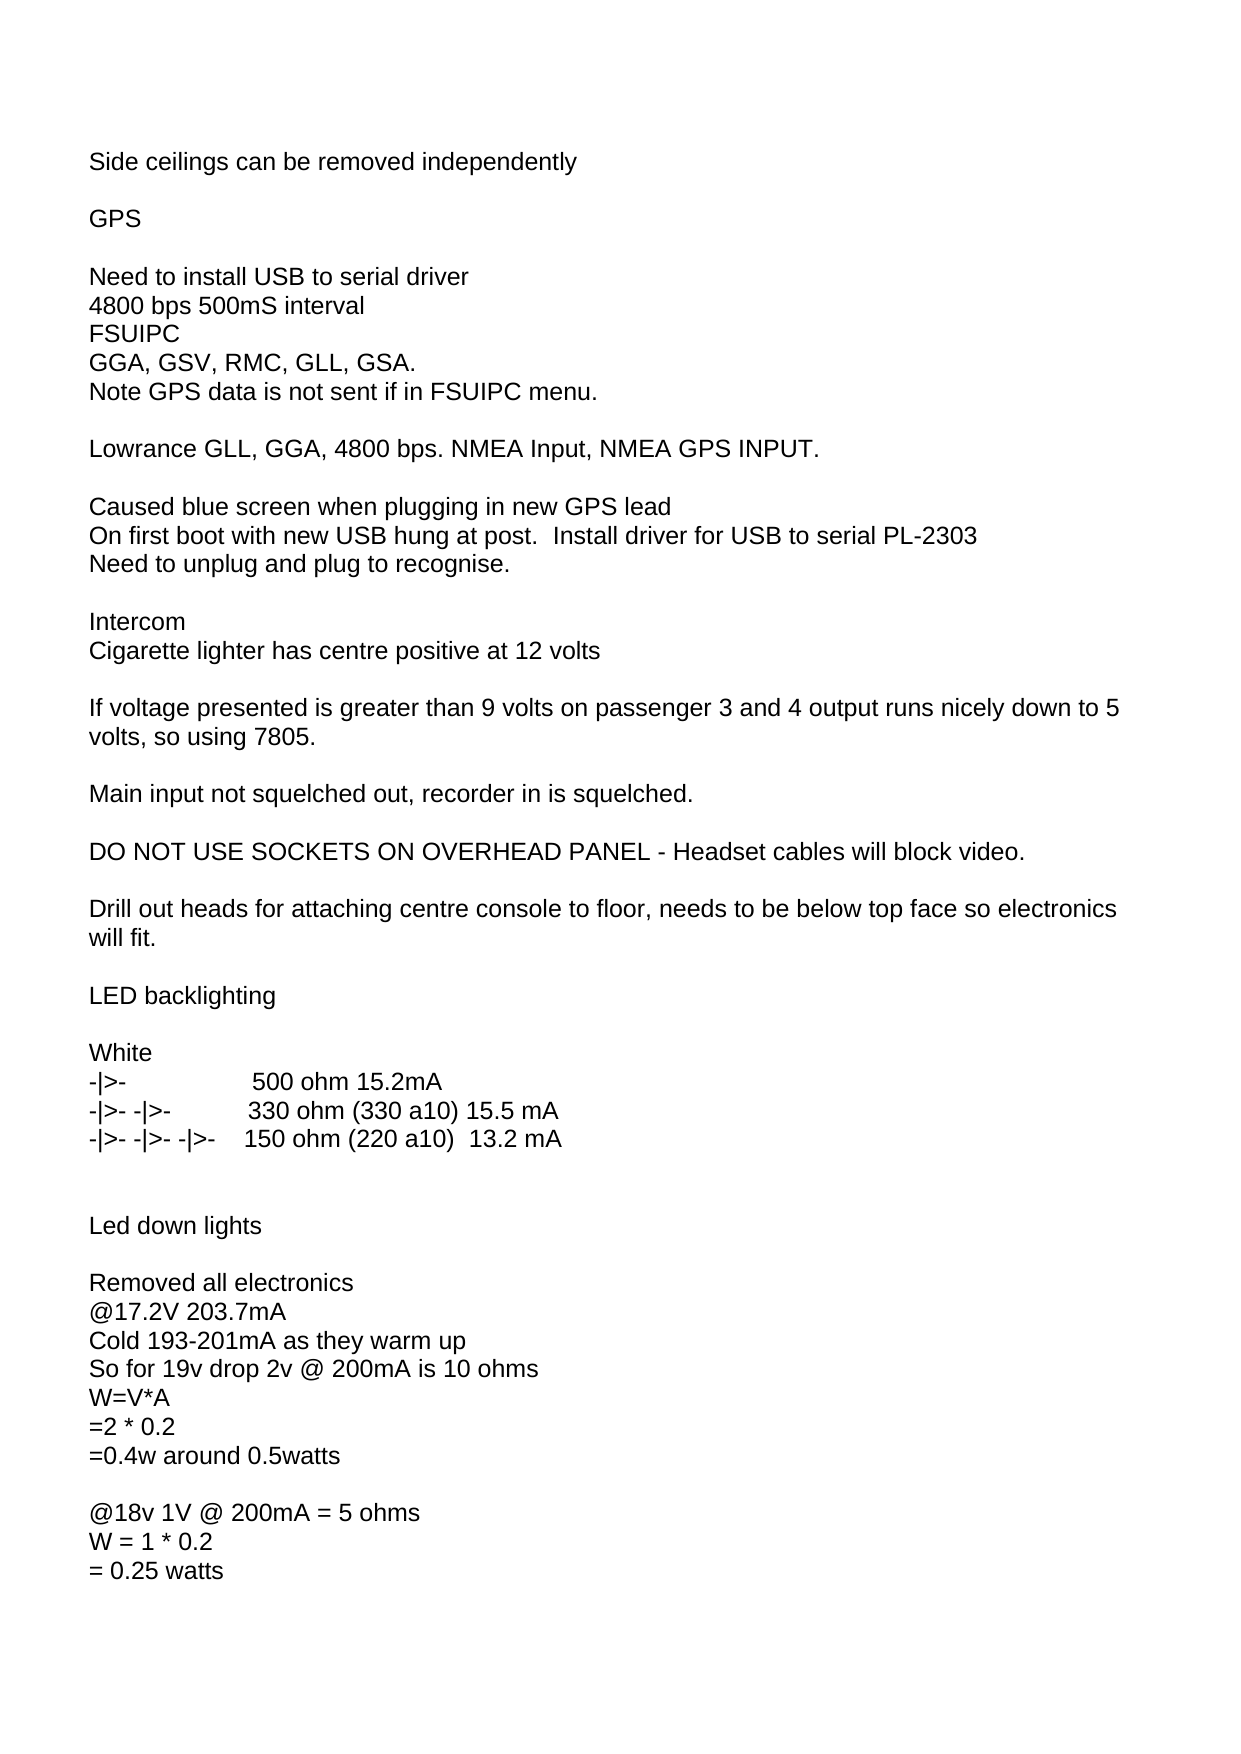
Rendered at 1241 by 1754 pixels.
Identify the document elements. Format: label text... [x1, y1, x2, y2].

text Side ceilings can be removed independently GPS Need to install USB to serial driver 4800 bps 500mS interval FSUIPC GGA, GSV, RMC, GLL, GSA. Note GPS data is not sent if in FSUIPC menu. Lowrance GLL, GGA, 4800 bps. NMEA Input, NMEA GPS INPUT. Caused blue screen when plugging in new GPS lead On first boot with new USB hung at post. Install driver for USB to serial PL-2303 Need to unplug and plug to recognise. Intercom Cigarette lighter has centre positive at 12 volts If voltage presented is greater than 9 volts on passenger 3 and 4 output runs nicely down to 5 volts, so using 7805. Main input not squelched out, recorder in is squelched. DO NOT USE SOCKETS ON OVERHEAD PANEL - Headset cables will block video. Drill out heads for attaching centre console to floor, needs to be below top face so electronics will fit. LED backlighting White -|>- 500 ohm 15.2mA -|>- -|>- 330 ohm (330 a10) 15.5 mA -|>- -|>- -|>- 150 ohm (220 a10) 13.2 mA Led down lights Removed all electronics @17.2V 203.7mA Cold 193-201mA as they warm up So for 19v drop 2v @ 200mA is 10 ohms W=V*A =2 * 0.2 =0.4w around 0.5watts @18v 1V @ 200mA = 5 ohms W = 1 * 0.2 = 0.25 watts [88, 118, 1152, 1613]
